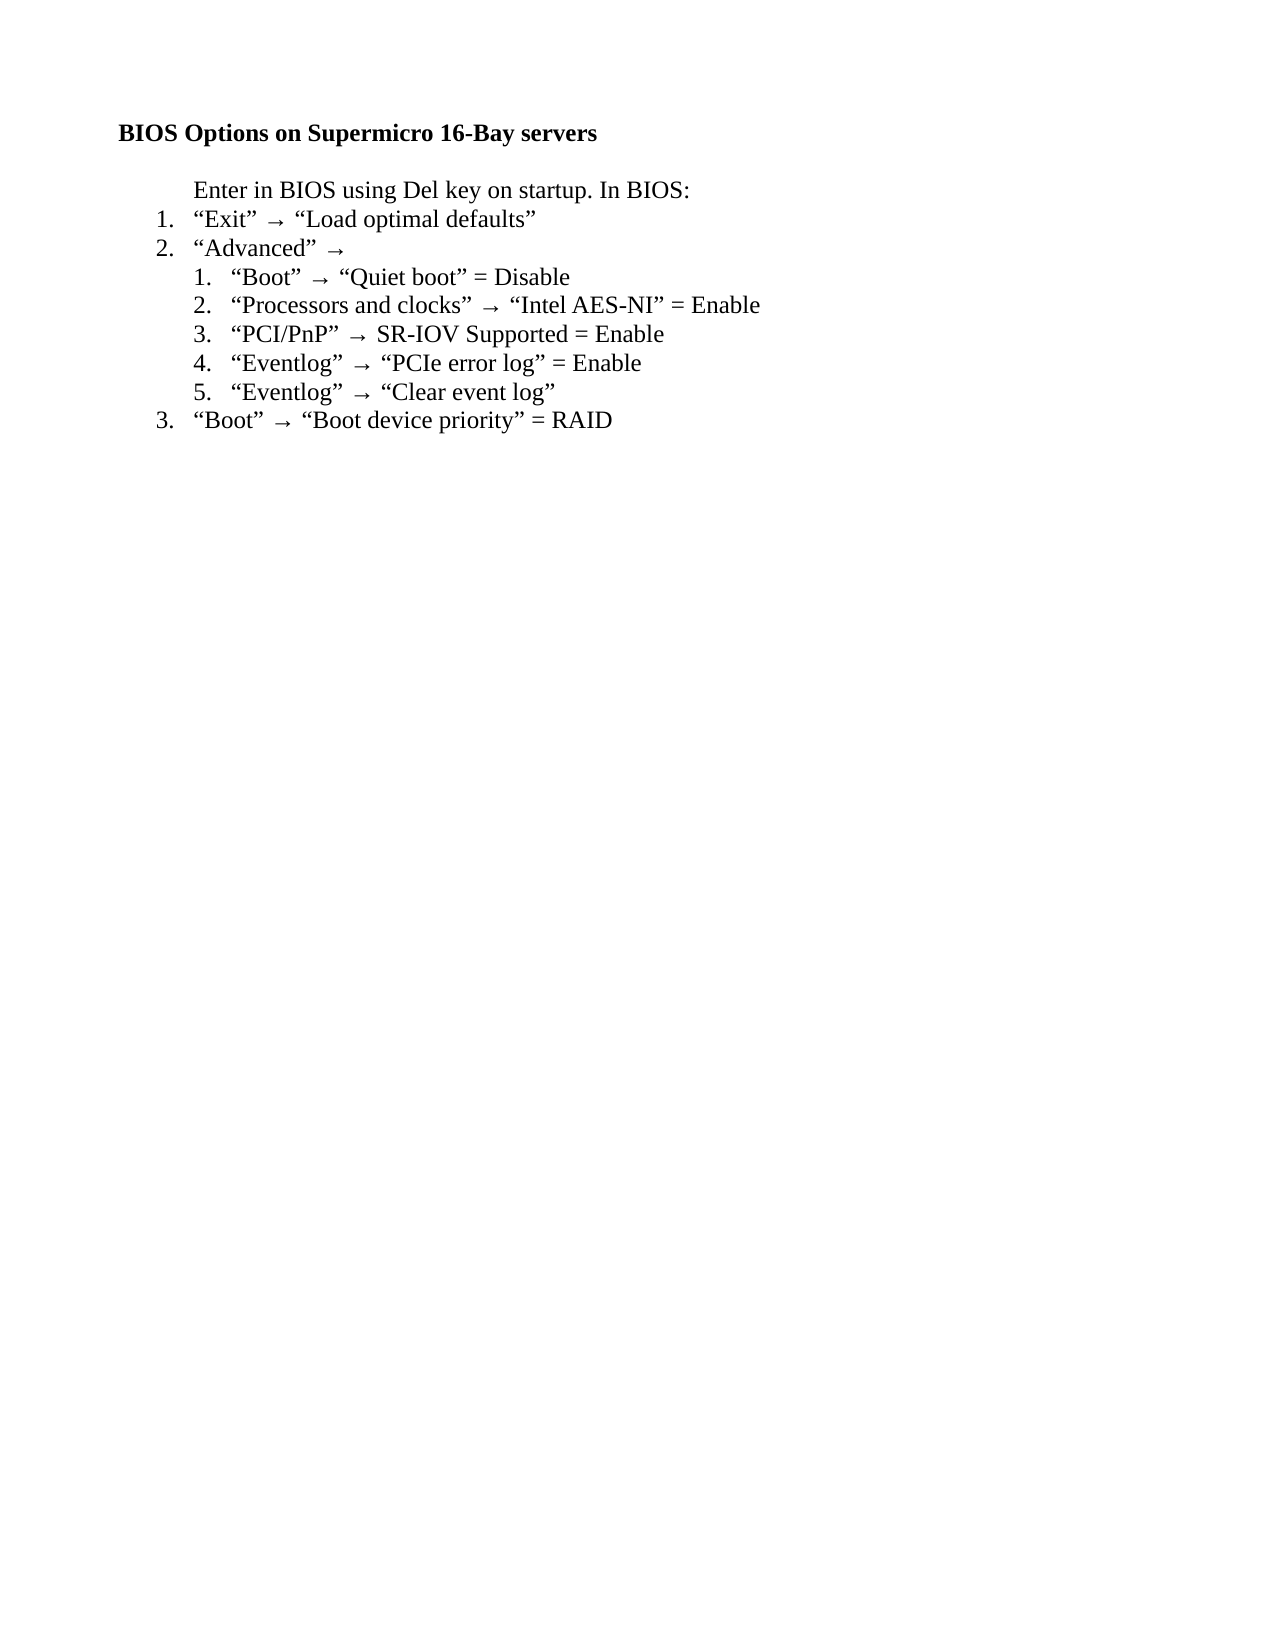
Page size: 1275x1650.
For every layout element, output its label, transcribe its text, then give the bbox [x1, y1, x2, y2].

list “Boot” → “Quiet boot” = Disable [193, 262, 1157, 291]
list “Advanced” → [156, 233, 1157, 262]
text BIOS Options on Supermicro 16-Bay servers [118, 118, 1157, 147]
list “Eventlog” → “Clear event log” [193, 377, 1157, 406]
list “Processors and clocks” → “Intel AES-NI” = Enable [193, 291, 1157, 319]
list “Boot” → “Boot device priority” = RAID [156, 406, 1157, 434]
list “PCI/PnP” → SR-IOV Supported = Enable [193, 319, 1157, 348]
list “Eventlog” → “PCIe error log” = Enable [193, 348, 1157, 377]
list Enter in BIOS using Del key on startup. In BIOS: [156, 176, 1157, 204]
list “Exit” → “Load optimal defaults” [156, 204, 1157, 233]
